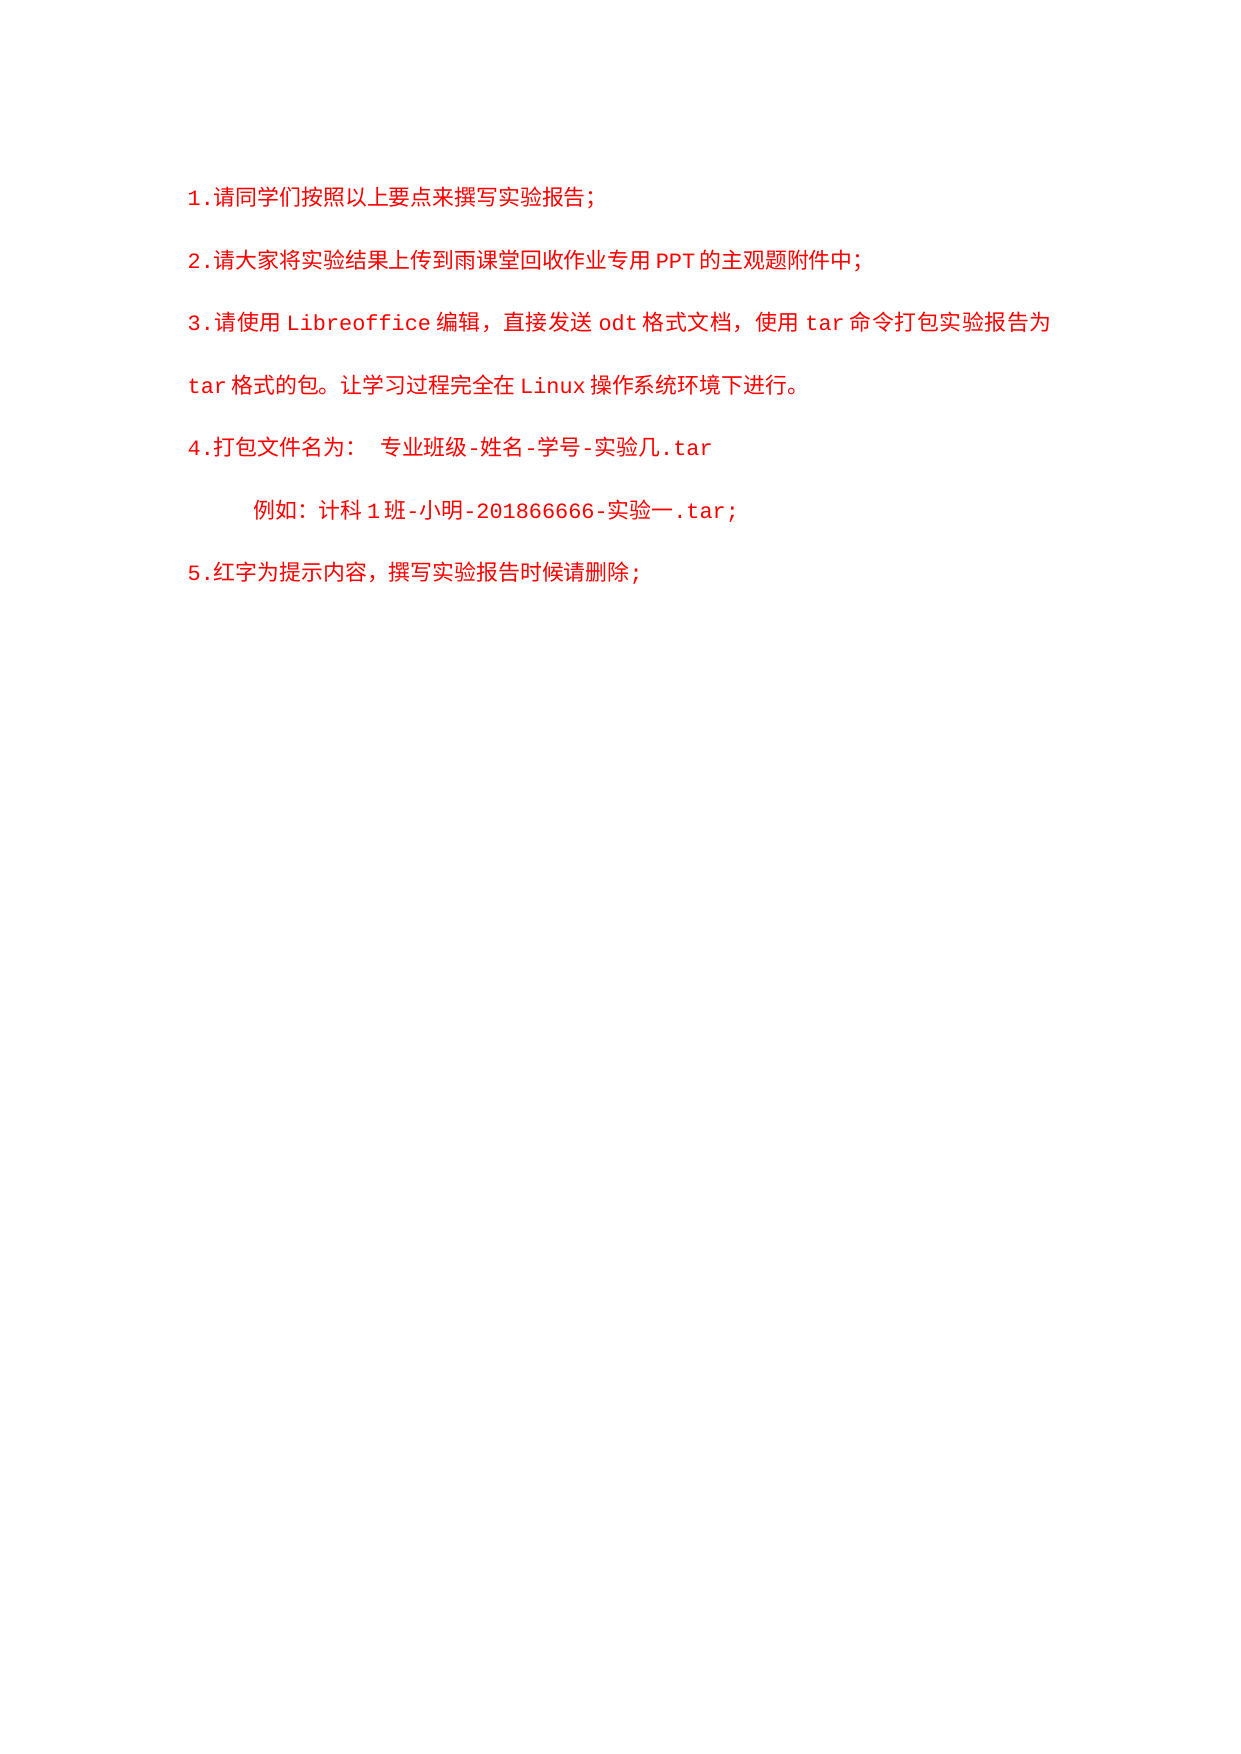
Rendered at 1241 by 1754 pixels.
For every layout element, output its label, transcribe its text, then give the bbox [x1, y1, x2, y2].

text 1.请同学们按照以上要点来撰写实验报告； [187, 158, 1053, 221]
text 2.请大家将实验结果上传到雨课堂回收作业专用PPT的主观题附件中； [187, 221, 1053, 283]
text 4.打包文件名为： 专业班级-姓名-学号-实验几.tar [187, 408, 1053, 471]
text 3.请使用Libreoffice编辑，直接发送odt格式文档，使用tar命令打包实验报告为tar格式的包。让学习过程完全在Linux操作系统环境下进行。 [187, 283, 1053, 408]
text 例如：计科1班-小明-201866666-实验一.tar; [187, 471, 1053, 533]
text 5.红字为提示内容，撰写实验报告时候请删除; [187, 533, 1053, 596]
